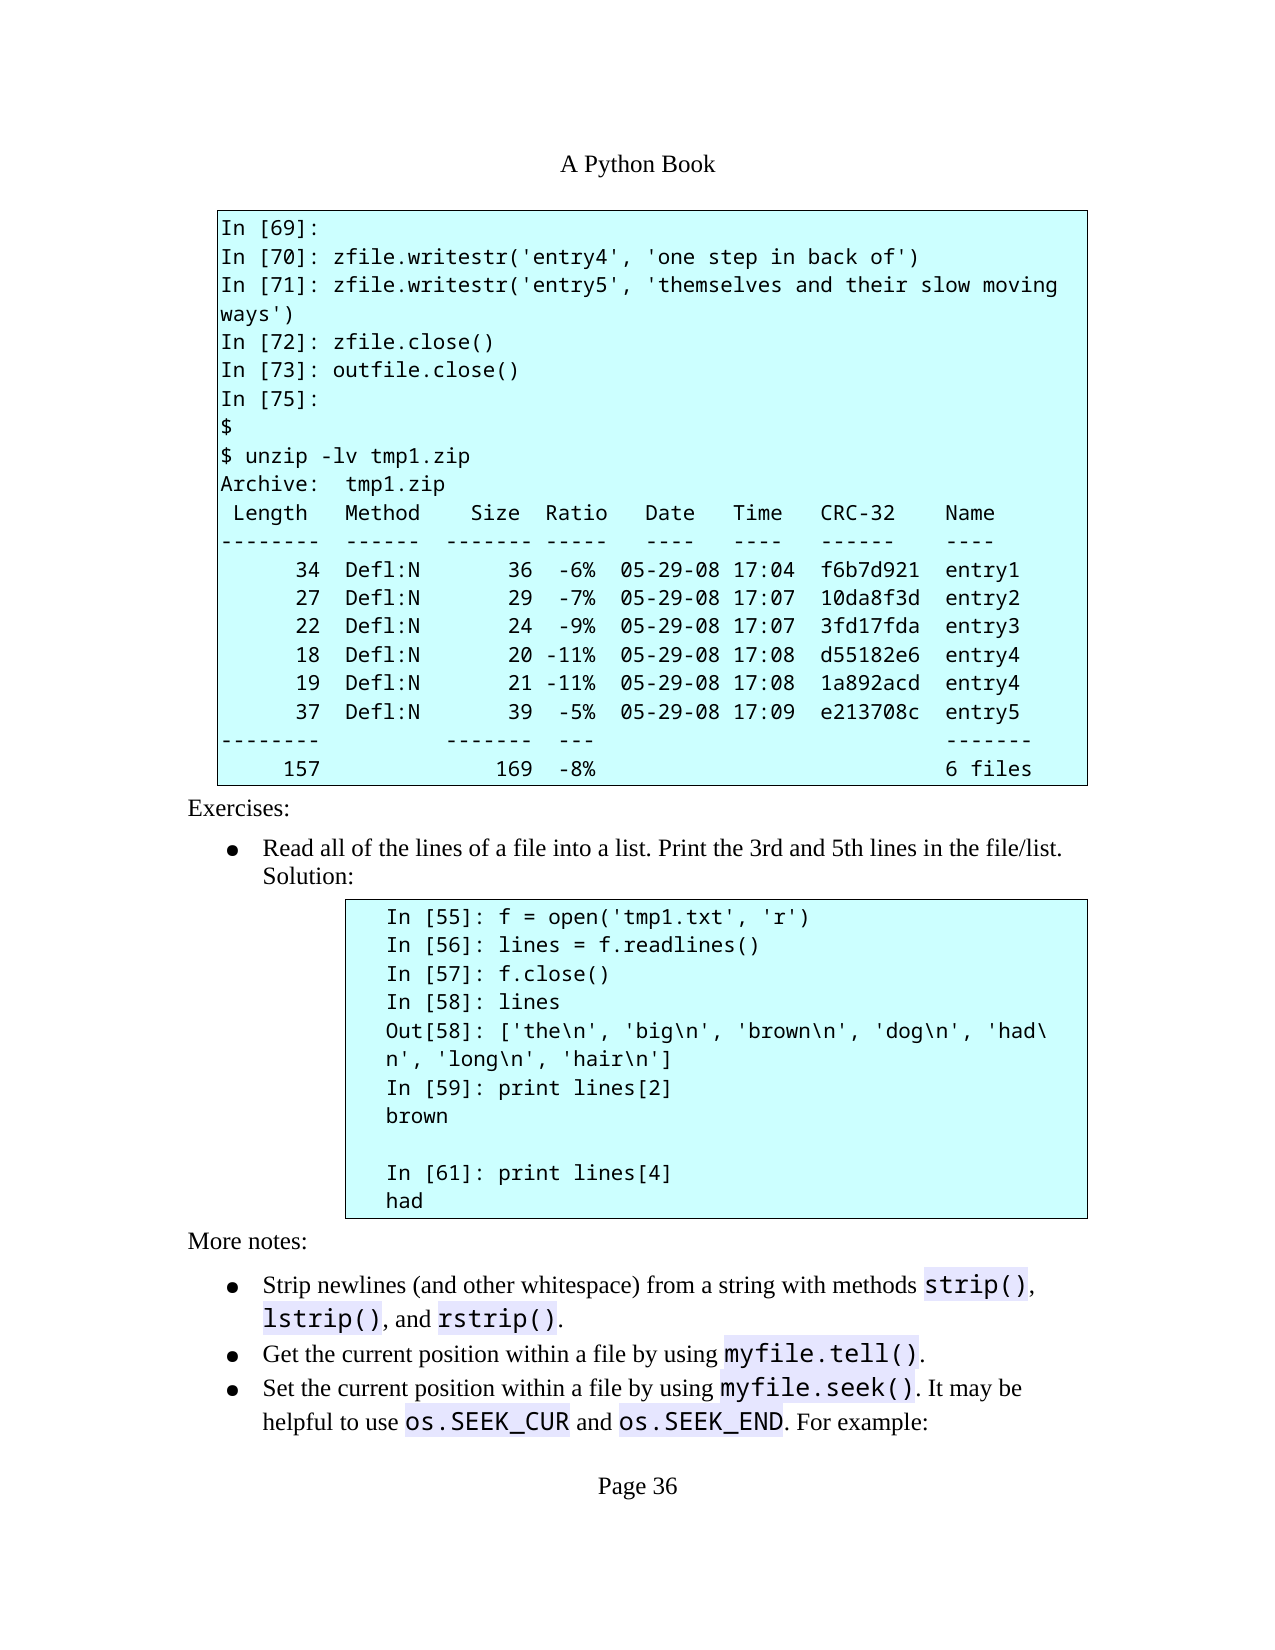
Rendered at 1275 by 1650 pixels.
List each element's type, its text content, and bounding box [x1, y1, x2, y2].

text Exercises: [187, 794, 1087, 822]
list Set the current position within a file by using myfile.seek(). It may be helpful to use os.SEEK_CUR and os.SEEK_END. For example: [783, 1369, 1087, 1437]
list Set the current position within a file by using myfile.seek(). It may be helpful to use os.SEEK_CUR and os.SEEK_END. For example: [225, 1369, 720, 1437]
list In [55]: f = open('tmp1.txt', 'r') In [56]: lines = f.readlines() In [57]: f.close() In [58]: lines Out[58]: ['the\n', 'big\n', 'brown\n', 'dog\n', 'had\n', 'long\n', 'hair\n'] In [59]: print lines[2] brown In [61]: print lines[4] had [346, 900, 1087, 1218]
list Get the current position within a file by using myfile.tell(). [919, 1335, 1087, 1369]
list Get the current position within a file by using myfile.tell(). [225, 1335, 724, 1369]
text More notes: [187, 1227, 1087, 1254]
list Strip newlines (and other whitespace) from a string with methods strip(), lstrip(), and rstrip(). [225, 1267, 1087, 1335]
list Read all of the lines of a file into a list. Print the 3rd and 5th lines in the file/list. Solution: [225, 834, 1087, 890]
text In [69]: In [70]: zfile.writestr('entry4', 'one step in back of') In [71]: zfile.writestr('entry5', 'themselves and their slow moving ways') In [72]: zfile.close() In [73]: outfile.close() In [75]: $ $ unzip -lv tmp1.zip Archive: tmp1.zip Length Method Size Ratio Date Time CRC-32 Name -------- ------ ------- ----- ---- ---- ------ ---- 34 Defl:N 36 -6% 05-29-08 17:04 f6b7d921 entry1 27 Defl:N 29 -7% 05-29-08 17:07 10da8f3d entry2 22 Defl:N 24 -9% 05-29-08 17:07 3fd17fda entry3 18 Defl:N 20 -11% 05-29-08 17:08 d55182e6 entry4 19 Defl:N 21 -11% 05-29-08 17:08 1a892acd entry4 37 Defl:N 39 -5% 05-29-08 17:09 e213708c entry5 -------- ------- --- ------- 157 169 -8% 6 files [218, 211, 1087, 785]
